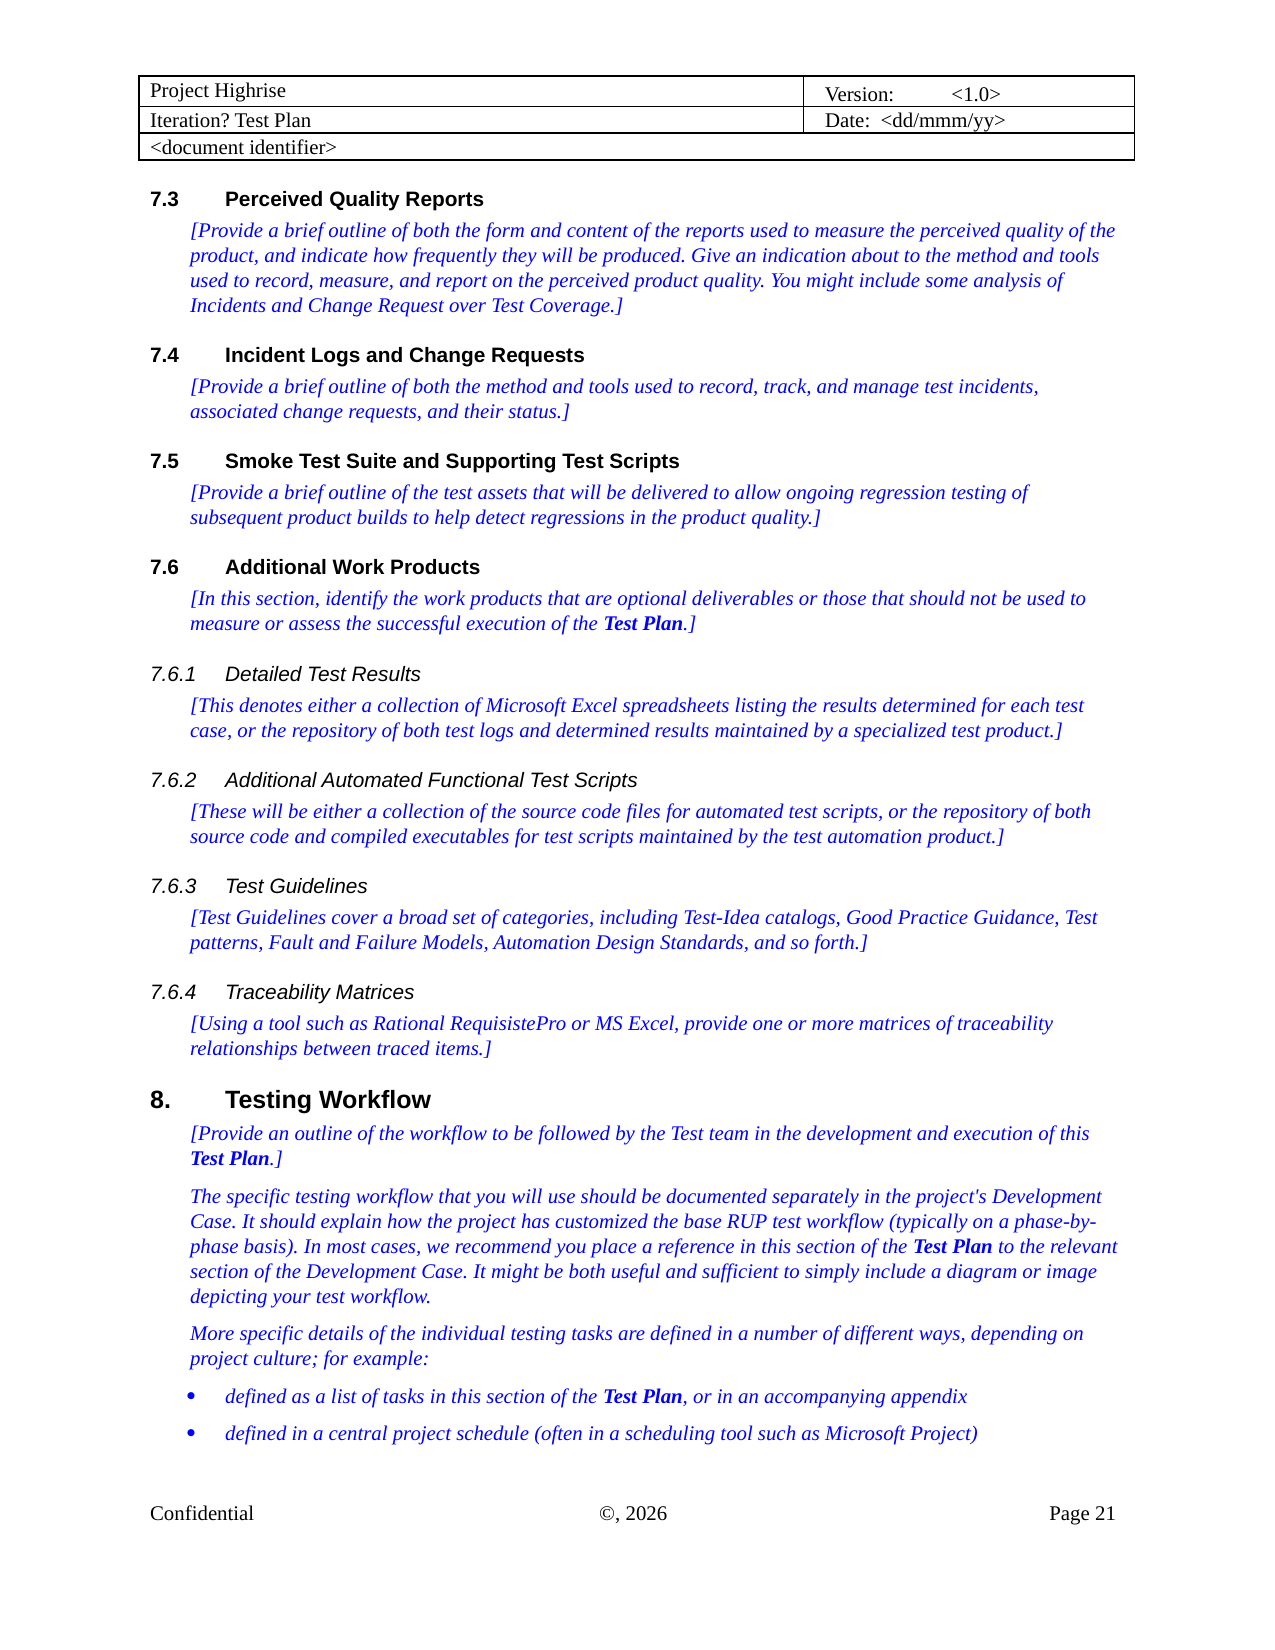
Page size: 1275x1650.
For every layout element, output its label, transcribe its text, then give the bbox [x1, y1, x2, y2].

subtitle Test Guidelines [150, 873, 1125, 898]
list defined as a list of tasks in this section of the Test Plan, or in an accompanying appendix [187, 1383, 1125, 1408]
subtitle Perceived Quality Reports [150, 185, 1125, 210]
text [These will be either a collection of the source code files for automated test scripts, or the repository of both source code and compiled executables for test scripts maintained by the test automation product.] [190, 798, 1125, 848]
text [Provide a brief outline of both the method and tools used to record, track, and manage test incidents, associated change requests, and their status.] [190, 373, 1125, 423]
subtitle Additional Work Products [150, 554, 1125, 579]
text [Provide an outline of the workflow to be followed by the Test team in the development and execution of this Test Plan.] [190, 1120, 1125, 1170]
text [Provide a brief outline of the test assets that will be delivered to allow ongoing regression testing of subsequent product builds to help detect regressions in the product quality.] [190, 479, 1125, 529]
subtitle Testing Workflow [150, 1085, 1125, 1114]
text The specific testing workflow that you will use should be documented separately in the project's Development Case. It should explain how the project has customized the base RUP test workflow (typically on a phase-by-phase basis). In most cases, we recommend you place a reference in this section of the Test Plan to the relevant section of the Development Case. It might be both useful and sufficient to simply include a diagram or image depicting your test workflow. [190, 1183, 1125, 1308]
text More specific details of the individual testing tasks are defined in a number of different ways, depending on project culture; for example: [190, 1320, 1125, 1370]
subtitle Detailed Test Results [150, 660, 1125, 685]
subtitle Smoke Test Suite and Supporting Test Scripts [150, 448, 1125, 473]
text [Provide a brief outline of both the form and content of the reports used to measure the perceived quality of the product, and indicate how frequently they will be produced. Give an indication about to the method and tools used to record, measure, and report on the perceived product quality. You might include some analysis of Incidents and Change Request over Test Coverage.] [190, 217, 1125, 317]
subtitle Traceability Matrices [150, 979, 1125, 1004]
text [This denotes either a collection of Microsoft Excel spreadsheets listing the results determined for each test case, or the repository of both test logs and determined results maintained by a specialized test product.] [190, 692, 1125, 742]
list defined in a central project schedule (often in a scheduling tool such as Microsoft Project) [187, 1420, 1125, 1445]
subtitle Additional Automated Functional Test Scripts [150, 767, 1125, 792]
text [Test Guidelines cover a broad set of categories, including Test-Idea catalogs, Good Practice Guidance, Test patterns, Fault and Failure Models, Automation Design Standards, and so forth.] [190, 904, 1125, 954]
text [In this section, identify the work products that are optional deliverables or those that should not be used to measure or assess the successful execution of the Test Plan.] [190, 585, 1125, 635]
text [Using a tool such as Rational RequisistePro or MS Excel, provide one or more matrices of traceability relationships between traced items.] [190, 1010, 1125, 1060]
subtitle Incident Logs and Change Requests [150, 342, 1125, 367]
